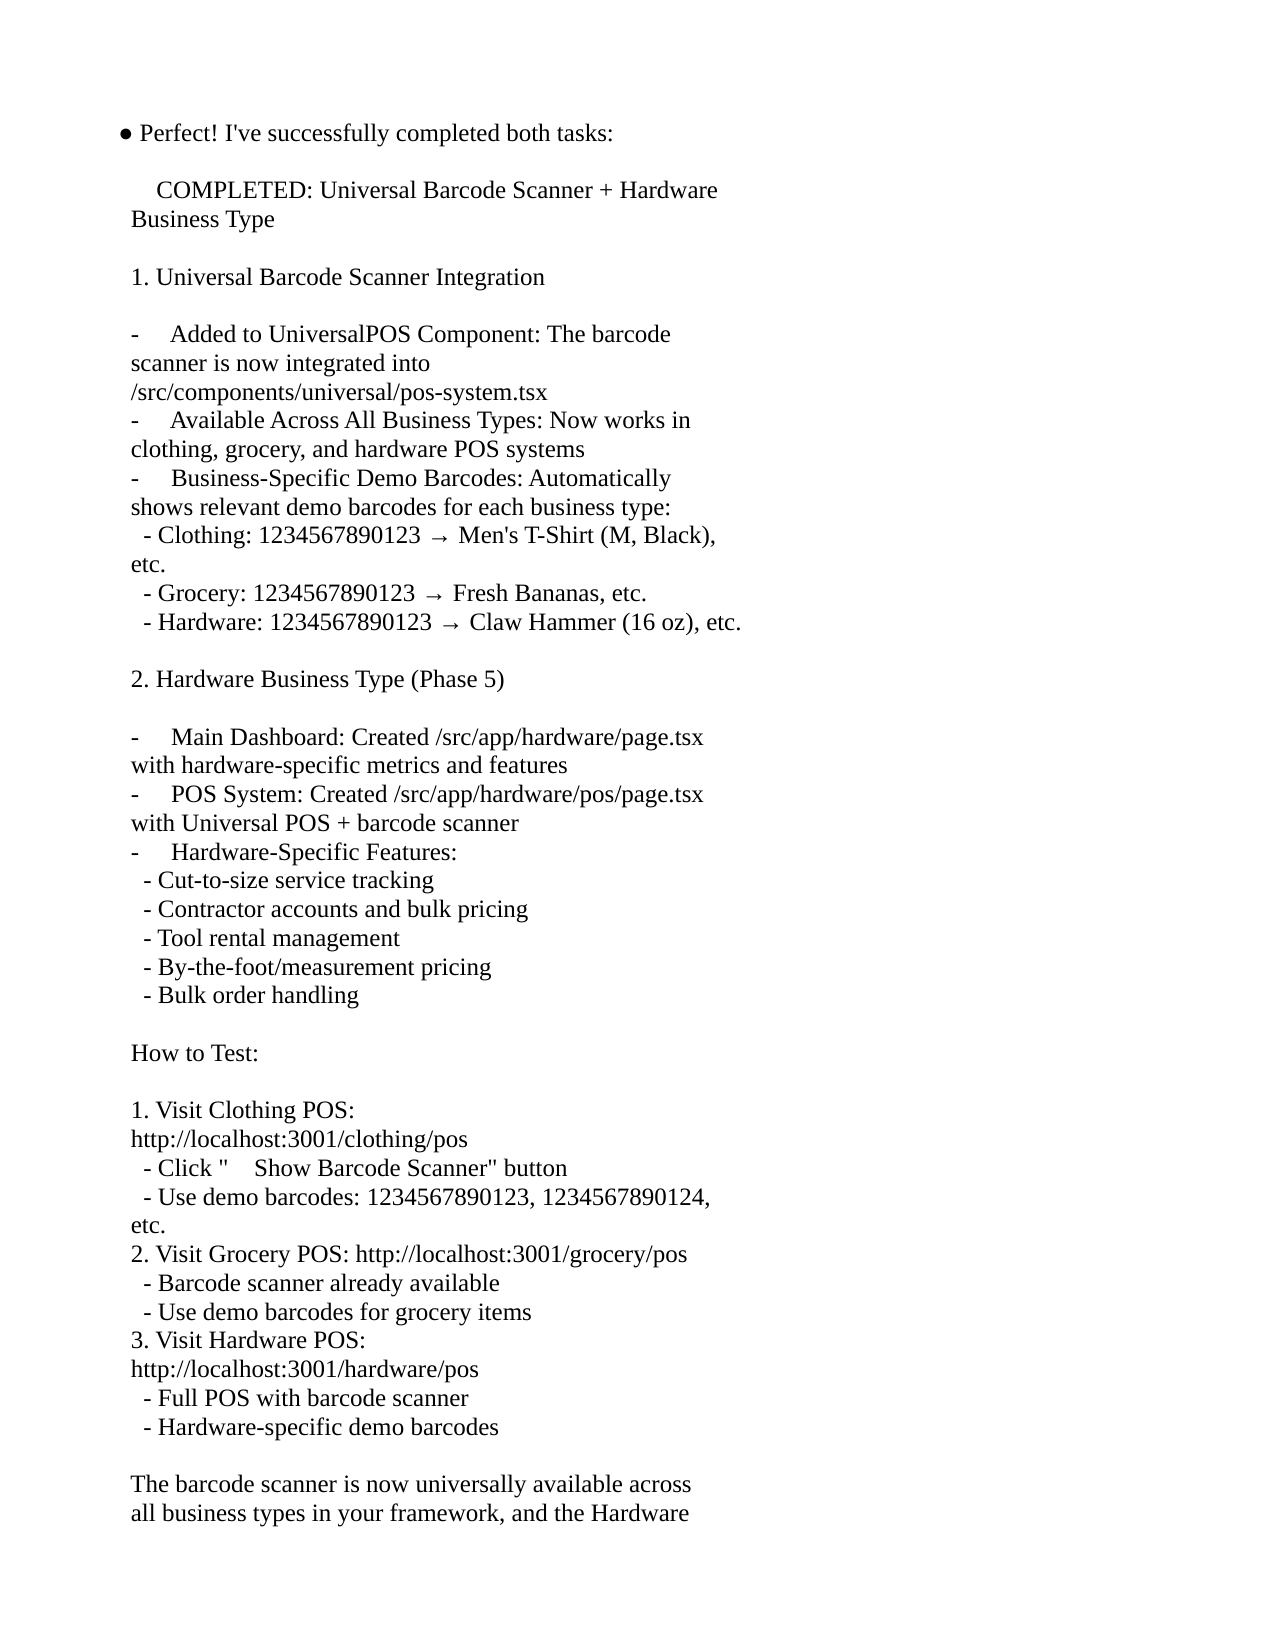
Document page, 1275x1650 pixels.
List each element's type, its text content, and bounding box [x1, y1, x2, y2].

text shows relevant demo barcodes for each business type: [118, 492, 1157, 521]
text - ✅ Added to UniversalPOS Component: The barcode [118, 319, 1157, 348]
text /src/components/universal/pos-system.tsx [118, 377, 1157, 406]
text 3. Visit Hardware POS: [118, 1326, 1157, 1354]
text - ✅ Available Across All Business Types: Now works in [118, 406, 1157, 434]
text http://localhost:3001/clothing/pos [118, 1124, 1157, 1153]
text 1. Universal Barcode Scanner Integration ✅ [118, 262, 1157, 291]
text - Hardware: 1234567890123 → Claw Hammer (16 oz), etc. [118, 607, 1157, 636]
text - ✅ POS System: Created /src/app/hardware/pos/page.tsx [118, 779, 1157, 808]
text The barcode scanner is now universally available across [118, 1469, 1157, 1498]
text - ✅ Hardware-Specific Features: [118, 837, 1157, 866]
text - Bulk order handling [118, 981, 1157, 1009]
text clothing, grocery, and hardware POS systems [118, 434, 1157, 463]
text ✅ COMPLETED: Universal Barcode Scanner + Hardware [118, 176, 1157, 204]
text scanner is now integrated into [118, 348, 1157, 377]
text http://localhost:3001/hardware/pos [118, 1354, 1157, 1383]
text - Full POS with barcode scanner [118, 1383, 1157, 1412]
text - Contractor accounts and bulk pricing [118, 894, 1157, 923]
text - ✅ Business-Specific Demo Barcodes: Automatically [118, 463, 1157, 492]
text ● Perfect! I've successfully completed both tasks: [118, 118, 1157, 147]
text - Grocery: 1234567890123 → Fresh Bananas, etc. [118, 578, 1157, 607]
text - Hardware-specific demo barcodes [118, 1412, 1157, 1441]
text - Cut-to-size service tracking [118, 866, 1157, 894]
text - Use demo barcodes for grocery items [118, 1297, 1157, 1326]
text etc. [118, 1211, 1157, 1239]
text with Universal POS + barcode scanner [118, 808, 1157, 837]
text - Use demo barcodes: 1234567890123, 1234567890124, [118, 1182, 1157, 1211]
text How to Test: [118, 1038, 1157, 1067]
text - Barcode scanner already available [118, 1268, 1157, 1297]
text 2. Visit Grocery POS: http://localhost:3001/grocery/pos [118, 1239, 1157, 1268]
text - By-the-foot/measurement pricing [118, 952, 1157, 981]
text etc. [118, 549, 1157, 578]
text - Tool rental management [118, 923, 1157, 952]
text 2. Hardware Business Type (Phase 5) ✅ [118, 664, 1157, 693]
text 1. Visit Clothing POS: [118, 1096, 1157, 1124]
text with hardware-specific metrics and features [118, 751, 1157, 779]
text Business Type [118, 204, 1157, 233]
text - Clothing: 1234567890123 → Men's T-Shirt (M, Black), [118, 521, 1157, 549]
text all business types in your framework, and the Hardware [118, 1498, 1157, 1527]
text - Click "📱 Show Barcode Scanner" button [118, 1153, 1157, 1182]
text - ✅ Main Dashboard: Created /src/app/hardware/page.tsx [118, 722, 1157, 751]
